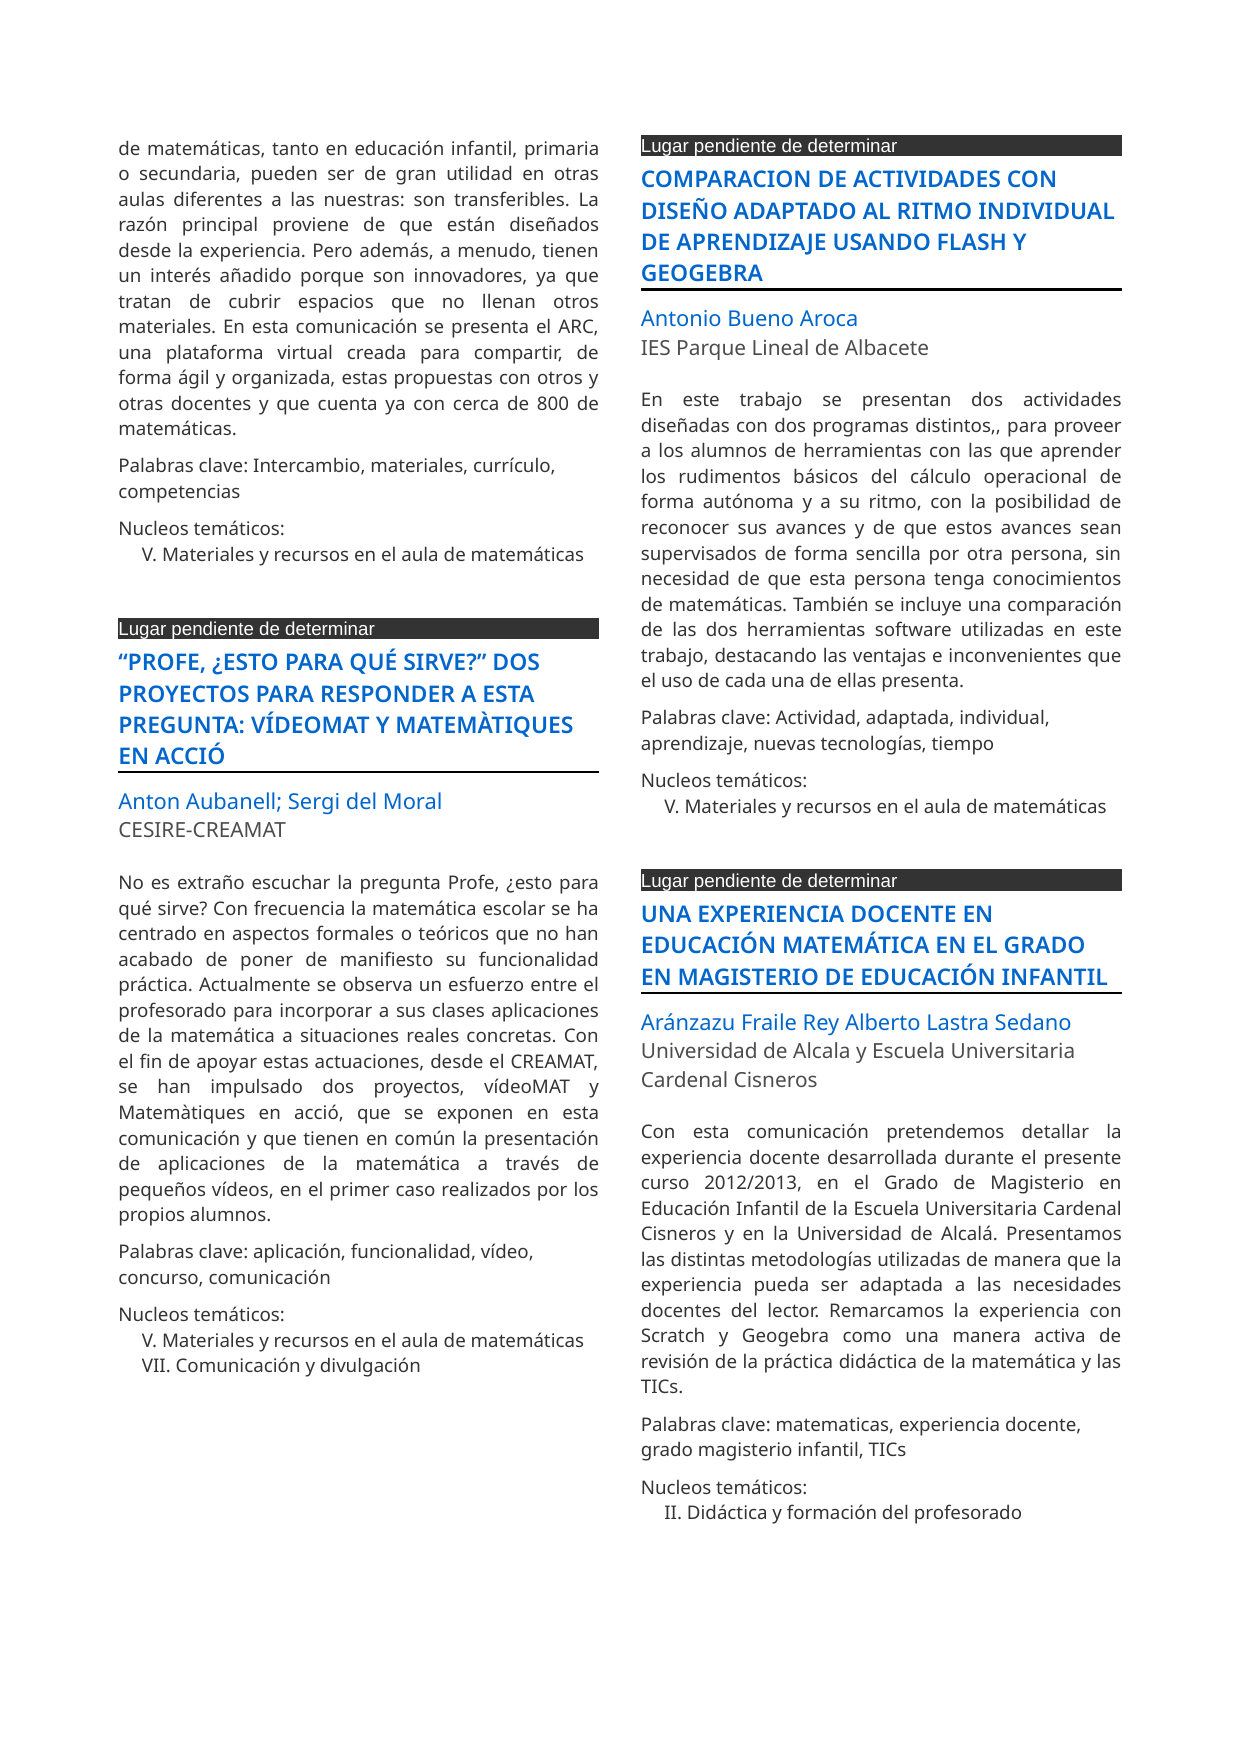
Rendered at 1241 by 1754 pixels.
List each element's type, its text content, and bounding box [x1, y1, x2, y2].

text Antonio Bueno Aroca [641, 303, 1122, 333]
text IES Parque Lineal de Albacete [641, 333, 1122, 361]
text V. Materiales y recursos en el aula de matemáticas [130, 541, 599, 567]
text Aránzazu Fraile Rey Alberto Lastra Sedano [641, 1006, 1122, 1036]
text Con esta comunicación pretendemos detallar la experiencia docente desarrollada durante el presente curso 2012/2013, en el Grado de Magisterio en Educación Infantil de la Escuela Universitaria Cardenal Cisneros y en la Universidad de Alcalá. Presentamos las distintas metodologías utilizadas de manera que la experiencia pueda ser adaptada a las necesidades docentes del lector. Remarcamos la experiencia con Scratch y Geogebra como una manera activa de revisión de la práctica didáctica de la matemática y las TICs. [641, 1119, 1122, 1399]
subtitle Una experiencia docente en educación matemática en el Grado en Magisterio de Educación Infantil [641, 898, 1122, 992]
text VII. Comunicación y divulgación [130, 1352, 599, 1378]
text Palabras clave: aplicación, funcionalidad, vídeo, concurso, comunicación [118, 1239, 599, 1290]
text Lugar pendiente de determinar [641, 869, 1122, 891]
subtitle “Profe, ¿esto para qué sirve?” Dos proyectos para responder a esta pregunta: vídeoMAT y Matemàtiques en acció [118, 646, 599, 771]
text En este trabajo se presentan dos actividades diseñadas con dos programas distintos,, para proveer a los alumnos de herramientas con las que aprender los rudimentos básicos del cálculo operacional de forma autónoma y a su ritmo, con la posibilidad de reconocer sus avances y de que estos avances sean supervisados de forma sencilla por otra persona, sin necesidad de que esta persona tenga conocimientos de matemáticas. También se incluye una comparación de las dos herramientas software utilizadas en este trabajo, destacando las ventajas e inconvenientes que el uso de cada una de ellas presenta. [641, 387, 1122, 693]
text Anton Aubanell; Sergi del Moral [118, 786, 599, 816]
text Universidad de Alcala y Escuela Universitaria Cardenal Cisneros [641, 1036, 1122, 1093]
text Palabras clave: matematicas, experiencia docente, grado magisterio infantil, TICs [641, 1411, 1122, 1462]
text Palabras clave: Intercambio, materiales, currículo, competencias [118, 453, 599, 504]
subtitle Comparacion de actividades con diseño adaptado al ritmo individual de aprendizaje usando Flash y Geogebra [641, 163, 1122, 288]
text Lugar pendiente de determinar [118, 618, 599, 639]
text CESIRE-CREAMAT [118, 816, 599, 844]
text Lugar pendiente de determinar [641, 135, 1122, 156]
text V. Materiales y recursos en el aula de matemáticas [130, 1327, 599, 1352]
text V. Materiales y recursos en el aula de matemáticas [652, 793, 1122, 818]
text Nucleos temáticos: [641, 1474, 1122, 1499]
text Nucleos temáticos: [118, 1301, 599, 1327]
text Nucleos temáticos: [118, 516, 599, 541]
text II. Didáctica y formación del profesorado [652, 1499, 1122, 1525]
text Palabras clave: Actividad, adaptada, individual, aprendizaje, nuevas tecnologías, tiempo [641, 705, 1122, 756]
text No es extraño escuchar la pregunta Profe, ¿esto para qué sirve? Con frecuencia la matemática escolar se ha centrado en aspectos formales o teóricos que no han acabado de poner de manifiesto su funcionalidad práctica. Actualmente se observa un esfuerzo entre el profesorado para incorporar a sus clases aplicaciones de la matemática a situaciones reales concretas. Con el fin de apoyar estas actuaciones, desde el CREAMAT, se han impulsado dos proyectos, vídeoMAT y Matemàtiques en acció, que se exponen en esta comunicación y que tienen en común la presentación de aplicaciones de la matemática a través de pequeños vídeos, en el primer caso realizados por los propios alumnos. [118, 869, 599, 1227]
text de matemáticas, tanto en educación infantil, primaria o secundaria, pueden ser de gran utilidad en otras aulas diferentes a las nuestras: son transferibles. La razón principal proviene de que están diseñados desde la experiencia. Pero además, a menudo, tienen un interés añadido porque son innovadores, ya que tratan de cubrir espacios que no llenan otros materiales. En esta comunicación se presenta el ARC, una plataforma virtual creada para compartir, de forma ágil y organizada, estas propuestas con otros y otras docentes y que cuenta ya con cerca de 800 de matemáticas. [118, 135, 599, 441]
text Nucleos temáticos: [641, 767, 1122, 793]
